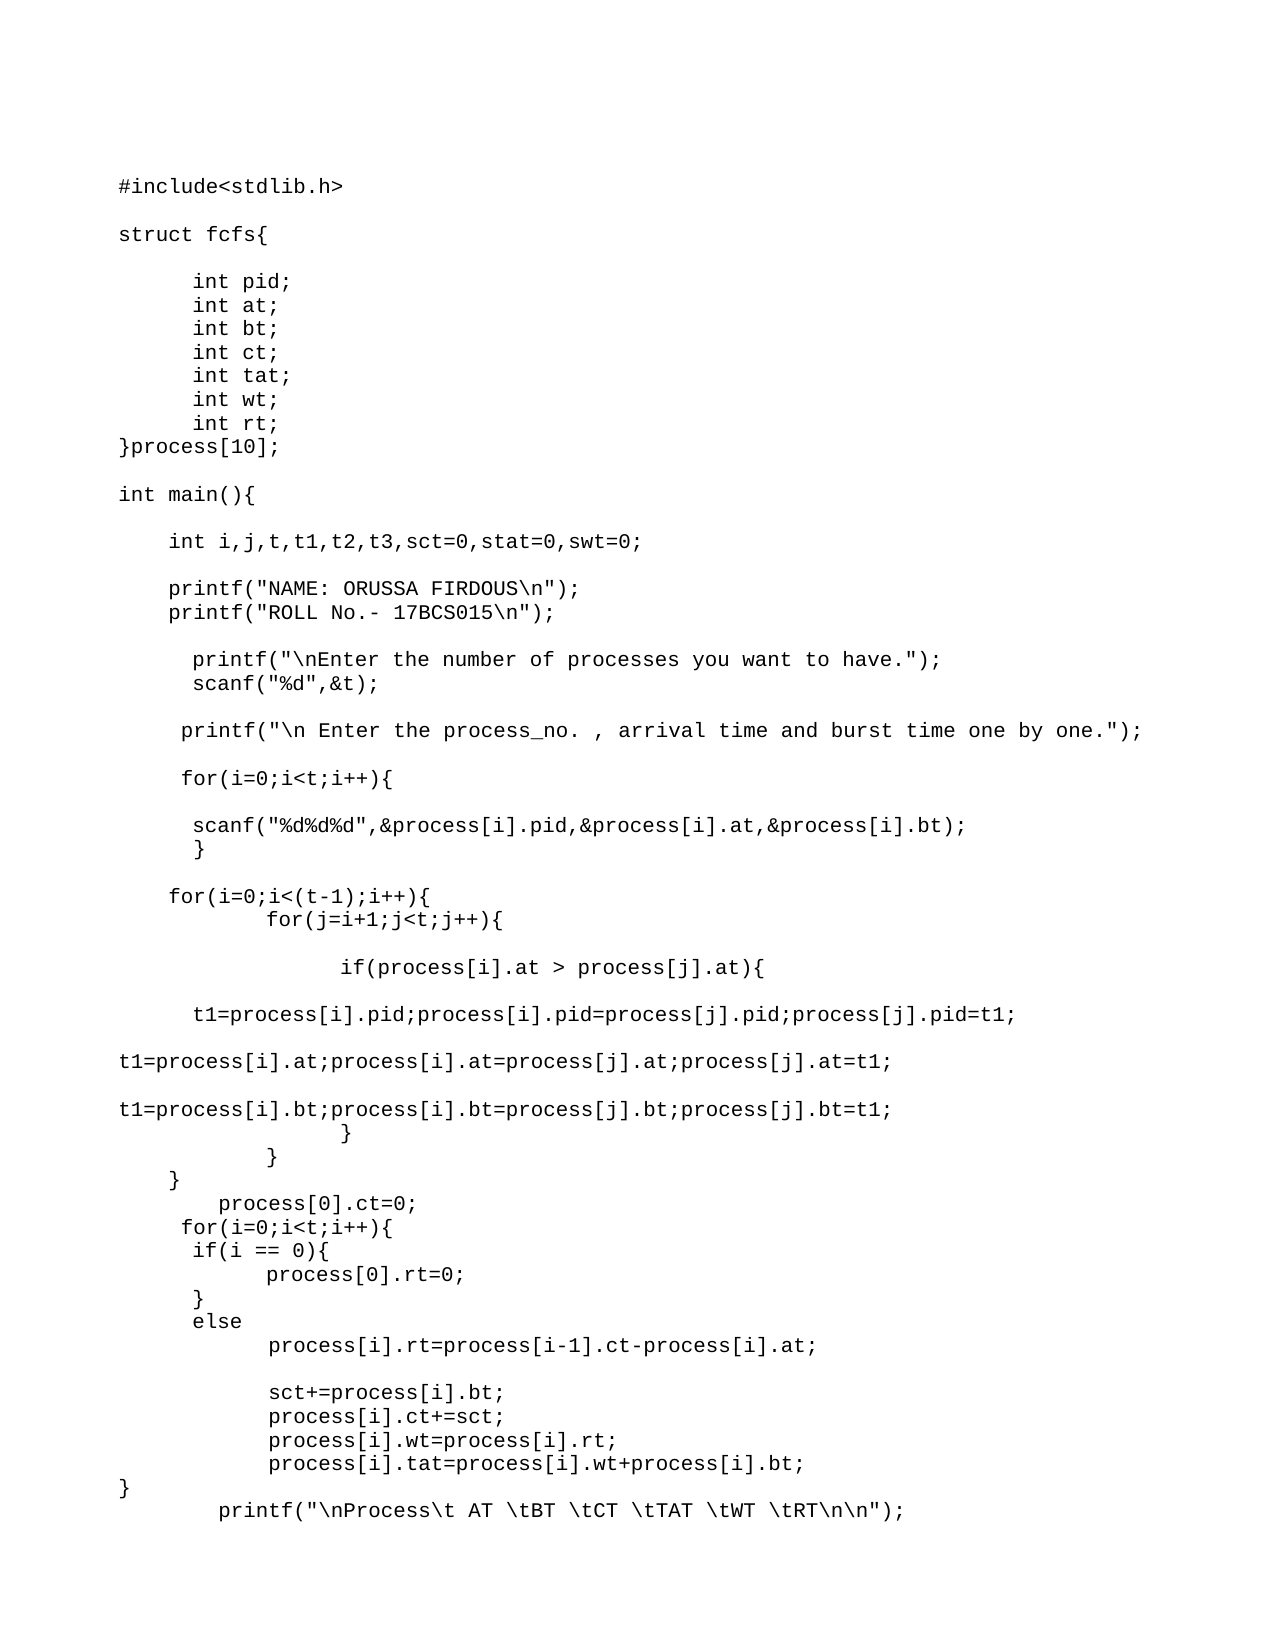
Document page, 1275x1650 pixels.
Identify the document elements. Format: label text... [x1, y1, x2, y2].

text } [118, 1146, 1157, 1169]
text process[i].rt=process[i-1].ct-process[i].at; [118, 1335, 1157, 1359]
text process[0].rt=0; [118, 1264, 1157, 1288]
text int bt; [118, 318, 1157, 342]
text int rt; [118, 413, 1157, 436]
text int tat; [118, 366, 1157, 389]
text scanf("%d%d%d",&process[i].pid,&process[i].at,&process[i].bt); [118, 815, 1157, 838]
text } [118, 1288, 1157, 1311]
text #include<stdlib.h> [118, 176, 1157, 200]
text printf("\nEnter the number of processes you want to have."); [118, 649, 1157, 673]
text t1=process[i].bt;process[i].bt=process[j].bt;process[j].bt=t1; [118, 1075, 1157, 1122]
text int ct; [118, 342, 1157, 366]
text for(i=0;i<t;i++){ [118, 767, 1157, 791]
text printf("NAME: ORUSSA FIRDOUS\n"); [118, 578, 1157, 602]
text for(i=0;i<(t-1);i++){ [118, 886, 1157, 909]
text printf("\n Enter the process_no. , arrival time and burst time one by one."); [118, 720, 1157, 744]
text sct+=process[i].bt; [118, 1382, 1157, 1406]
text } [118, 1169, 1157, 1193]
text }process[10]; [118, 436, 1157, 460]
text for(j=i+1;j<t;j++){ [118, 909, 1157, 933]
text int pid; [118, 271, 1157, 294]
text printf("ROLL No.- 17BCS015\n"); [118, 602, 1157, 626]
text process[0].ct=0; [118, 1193, 1157, 1217]
text printf("\nProcess\t AT \tBT \tCT \tTAT \tWT \tRT\n\n"); [118, 1501, 1157, 1524]
text struct fcfs{ [118, 224, 1157, 247]
text } [118, 1477, 1157, 1501]
text t1=process[i].pid;process[i].pid=process[j].pid;process[j].pid=t1; [118, 980, 1157, 1028]
text process[i].ct+=sct; [118, 1406, 1157, 1429]
text int at; [118, 294, 1157, 318]
text int wt; [118, 389, 1157, 413]
text for(i=0;i<t;i++){ [118, 1217, 1157, 1240]
text int main(){ [118, 484, 1157, 507]
text scanf("%d",&t); [118, 673, 1157, 697]
text t1=process[i].at;process[i].at=process[j].at;process[j].at=t1; [118, 1028, 1157, 1075]
text else [118, 1311, 1157, 1335]
text int i,j,t,t1,t2,t3,sct=0,stat=0,swt=0; [118, 531, 1157, 555]
text } [118, 838, 1157, 862]
text } [118, 1122, 1157, 1146]
text if(process[i].at > process[j].at){ [118, 957, 1157, 980]
text process[i].wt=process[i].rt; [118, 1429, 1157, 1453]
text process[i].tat=process[i].wt+process[i].bt; [118, 1453, 1157, 1477]
text if(i == 0){ [118, 1240, 1157, 1264]
